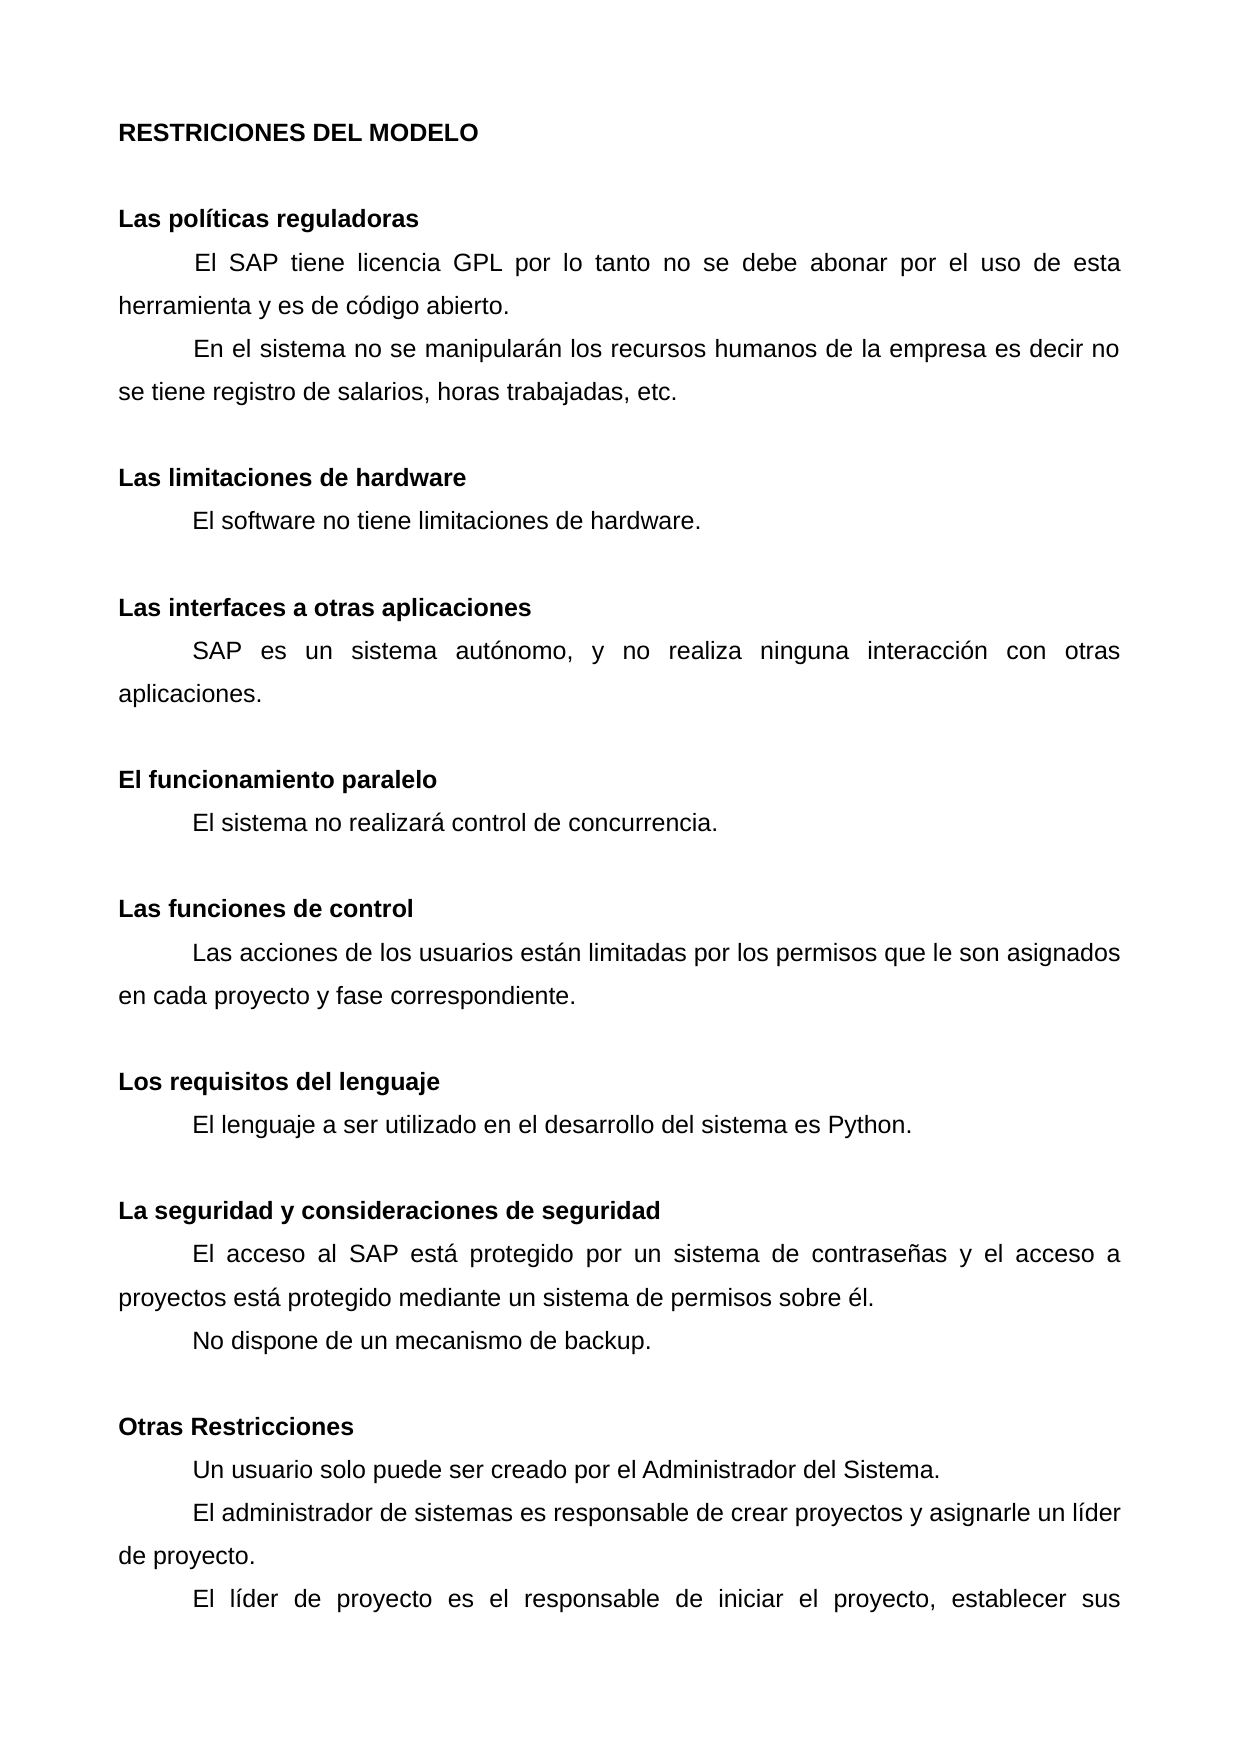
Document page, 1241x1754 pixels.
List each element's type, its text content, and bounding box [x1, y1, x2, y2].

list Las limitaciones de hardware [118, 463, 1122, 492]
text El lenguaje a ser utilizado en el desarrollo del sistema es Python. [118, 1110, 1122, 1139]
list El software no tiene limitaciones de hardware. [118, 506, 1122, 535]
text El acceso al SAP está protegido por un sistema de contraseñas y el acceso a proyectos está protegido mediante un sistema de permisos sobre él. [118, 1239, 1122, 1311]
text Las interfaces a otras aplicaciones [118, 592, 1122, 621]
text Las acciones de los usuarios están limitadas por los permisos que le son asignados en cada proyecto y fase correspondiente. [118, 937, 1122, 1009]
text Los requisitos del lenguaje [118, 1067, 1122, 1096]
text Las políticas reguladoras [118, 204, 1122, 233]
text Otras Restricciones [118, 1412, 1122, 1441]
text El administrador de sistemas es responsable de crear proyectos y asignarle un líder de proyecto. [118, 1498, 1122, 1570]
text RESTRICIONES DEL MODELO [118, 118, 1122, 147]
text SAP es un sistema autónomo, y no realiza ninguna interacción con otras aplicaciones. [118, 636, 1122, 707]
text El sistema no realizará control de concurrencia. [118, 808, 1122, 837]
text Las funciones de control [118, 894, 1122, 923]
text El funcionamiento paralelo [118, 765, 1122, 794]
text El líder de proyecto es el responsable de iniciar el proyecto, establecer sus [118, 1584, 1122, 1613]
text No dispone de un mecanismo de backup. [118, 1326, 1122, 1354]
text La seguridad y consideraciones de seguridad [118, 1196, 1122, 1225]
text En el sistema no se manipularán los recursos humanos de la empresa es decir no se tiene registro de salarios, horas trabajadas, etc. [118, 334, 1122, 406]
text El SAP tiene licencia GPL por lo tanto no se debe abonar por el uso de esta herramienta y es de código abierto. [118, 247, 1122, 319]
text Un usuario solo puede ser creado por el Administrador del Sistema. [118, 1455, 1122, 1484]
